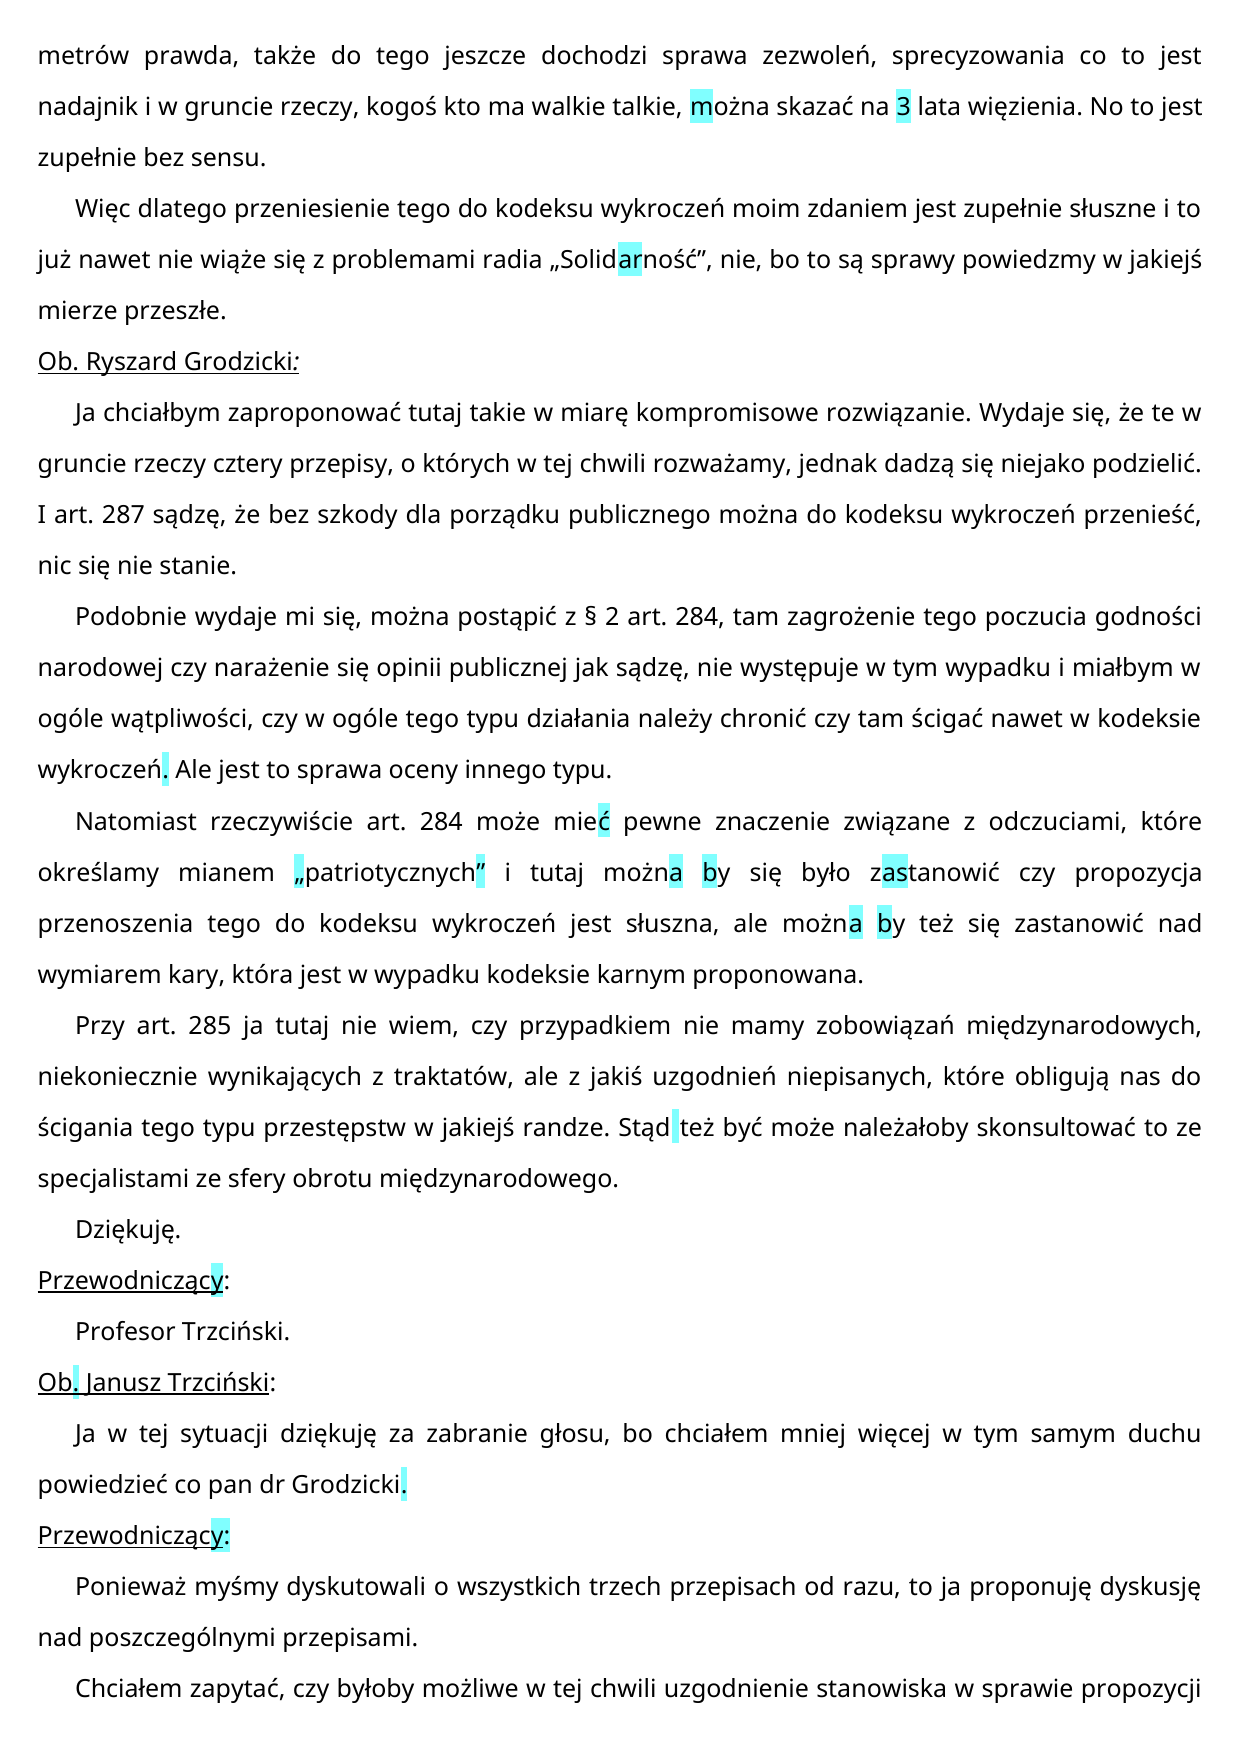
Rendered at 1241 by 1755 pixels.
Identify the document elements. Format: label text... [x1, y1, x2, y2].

text Ob. Ryszard Grodzicki: [37, 344, 1203, 378]
text Profesor Trzciński. [37, 1313, 1203, 1348]
text metrów prawda, także do tego jeszcze dochodzi sprawa zezwoleń, sprecyzowania co to jest nadajnik i w gruncie rzeczy, kogoś kto ma walkie talkie, można skazać na 3 lata więzienia. No to jest zupełnie bez sensu. [37, 37, 1203, 174]
text Ja w tej sytuacji dziękuję za zabranie głosu, bo chciałem mniej więcej w tym samym duchu powiedzieć co pan dr Grodzicki. [37, 1416, 1203, 1501]
text Więc dlatego przeniesienie tego do kodeksu wykroczeń moim zdaniem jest zupełnie słuszne i to już nawet nie wiąże się z problemami radia „Solidarność”, nie, bo to są sprawy powiedzmy w jakiejś mierze przeszłe. [37, 191, 1203, 327]
text Ja chciałbym zaproponować tutaj takie w miarę kompromisowe rozwiązanie. Wydaje się, że te w gruncie rzeczy cztery przepisy, o których w tej chwili rozważamy, jednak dadzą się niejako podzielić. I art. 287 sądzę, że bez szkody dla porządku publicznego można do kodeksu wykroczeń przenieść, nic się nie stanie. [37, 395, 1203, 582]
text Przy art. 285 ja tutaj nie wiem, czy przypadkiem nie mamy zobowiązań międzynarodowych, niekoniecznie wynikających z traktatów, ale z jakiś uzgodnień niepisanych, które obligują nas do ścigania tego typu przestępstw w jakiejś randze. Stąd też być może należałoby skonsultować to ze specjalistami ze sfery obrotu międzynarodowego. [37, 1007, 1203, 1194]
text Podobnie wydaje mi się, można postąpić z § 2 art. 284, tam zagrożenie tego poczucia godności narodowej czy narażenie się opinii publicznej jak sądzę, nie występuje w tym wypadku i miałbym w ogóle wątpliwości, czy w ogóle tego typu działania należy chronić czy tam ścigać nawet w kodeksie wykroczeń. Ale jest to sprawa oceny innego typu. [37, 599, 1203, 786]
text Dziękuję. [37, 1211, 1203, 1246]
text Natomiast rzeczywiście art. 284 może mieć pewne znaczenie związane z odczuciami, które określamy mianem „patriotycznych” i tutaj można by się było zastanowić czy propozycja przenoszenia tego do kodeksu wykroczeń jest słuszna, ale można by też się zastanowić nad wymiarem kary, która jest w wypadku kodeksie karnym proponowana. [37, 803, 1203, 990]
text Przewodniczący: [37, 1262, 1203, 1297]
text Przewodniczący: [37, 1518, 1203, 1552]
text Ob. Janusz Trzciński: [37, 1364, 1203, 1399]
text Chciałem zapytać, czy byłoby możliwe w tej chwili uzgodnienie stanowiska w sprawie propozycji [37, 1671, 1203, 1705]
text Ponieważ myśmy dyskutowali o wszystkich trzech przepisach od razu, to ja proponuję dyskusję nad poszczególnymi przepisami. [37, 1569, 1203, 1654]
